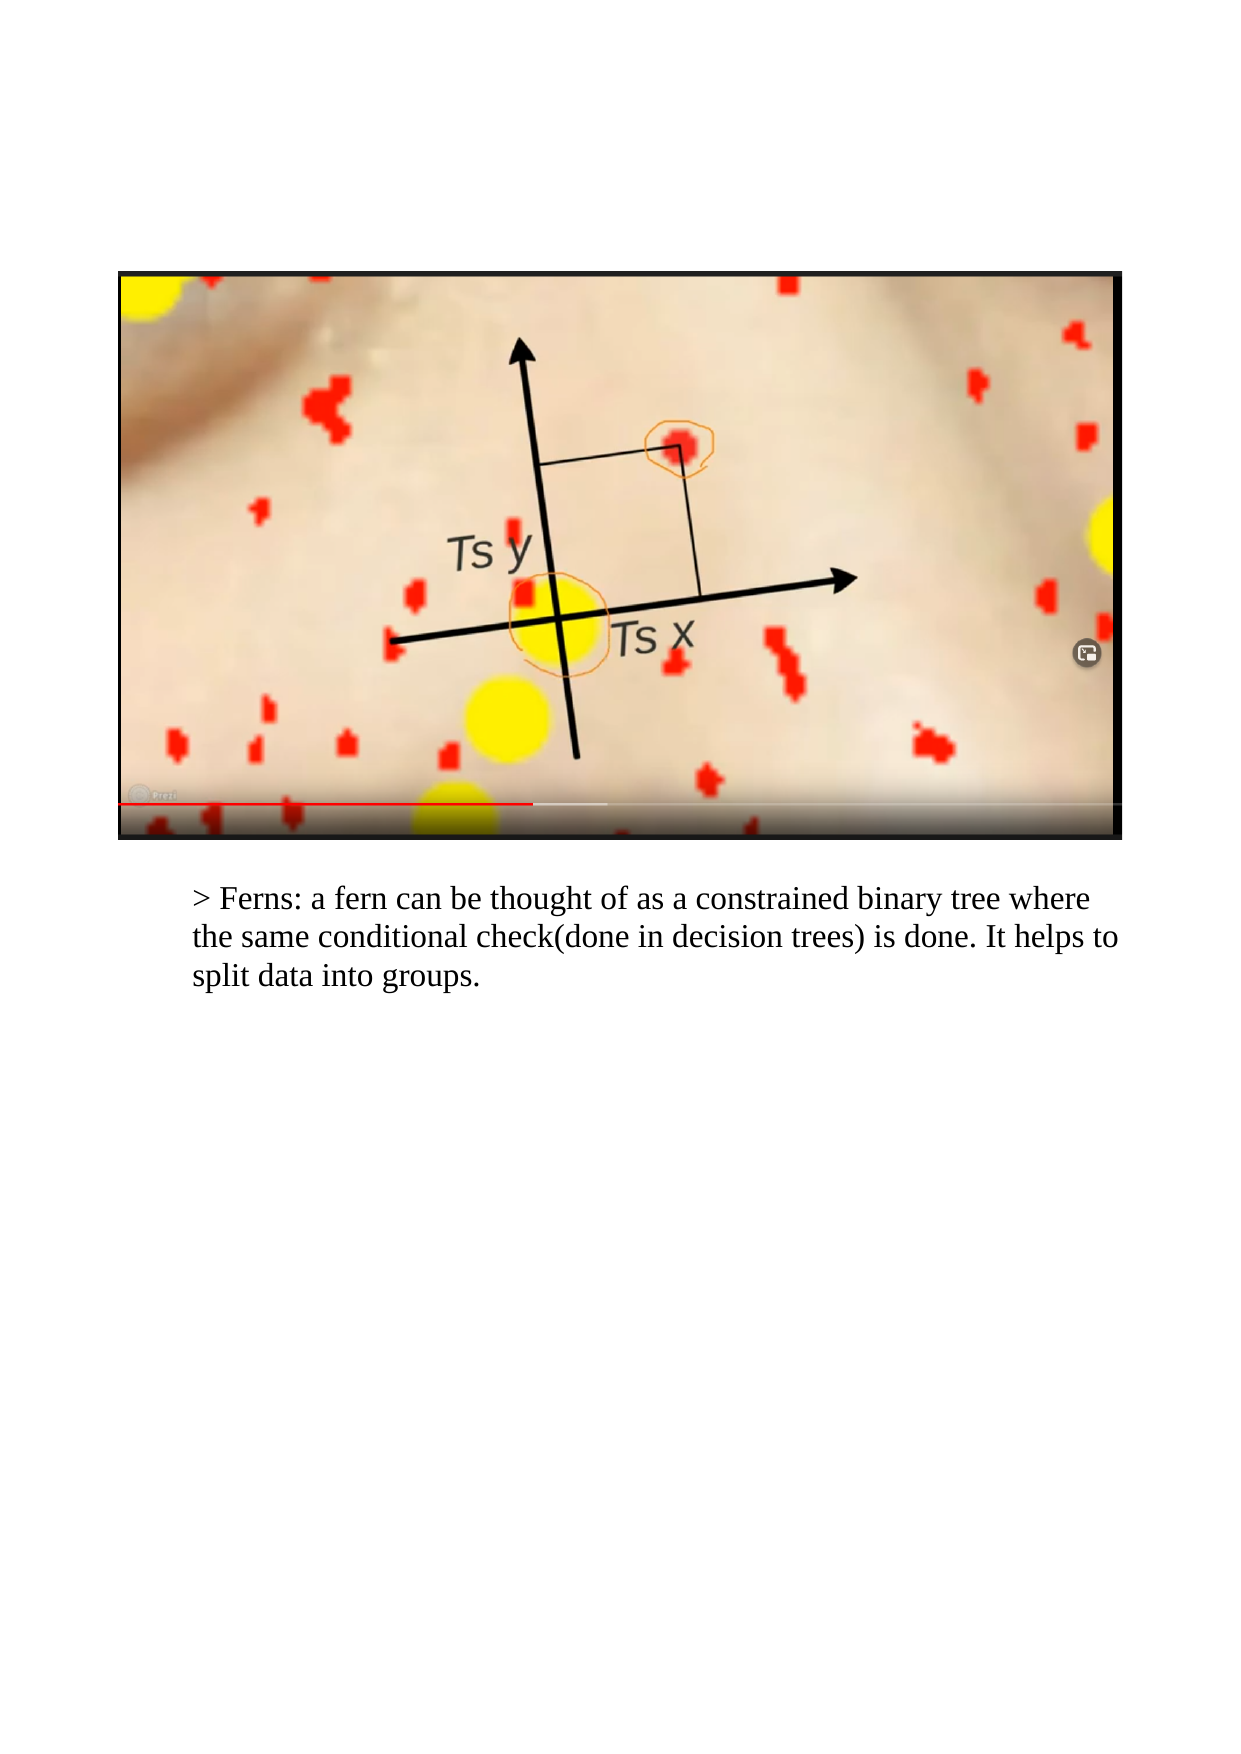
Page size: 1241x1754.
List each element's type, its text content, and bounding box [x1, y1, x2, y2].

picture [118, 271, 1123, 840]
text > Ferns: a fern can be thought of as a constrained binary tree where the same conditional check(done in decision trees) is done. It helps to split data into groups. [118, 878, 1122, 993]
